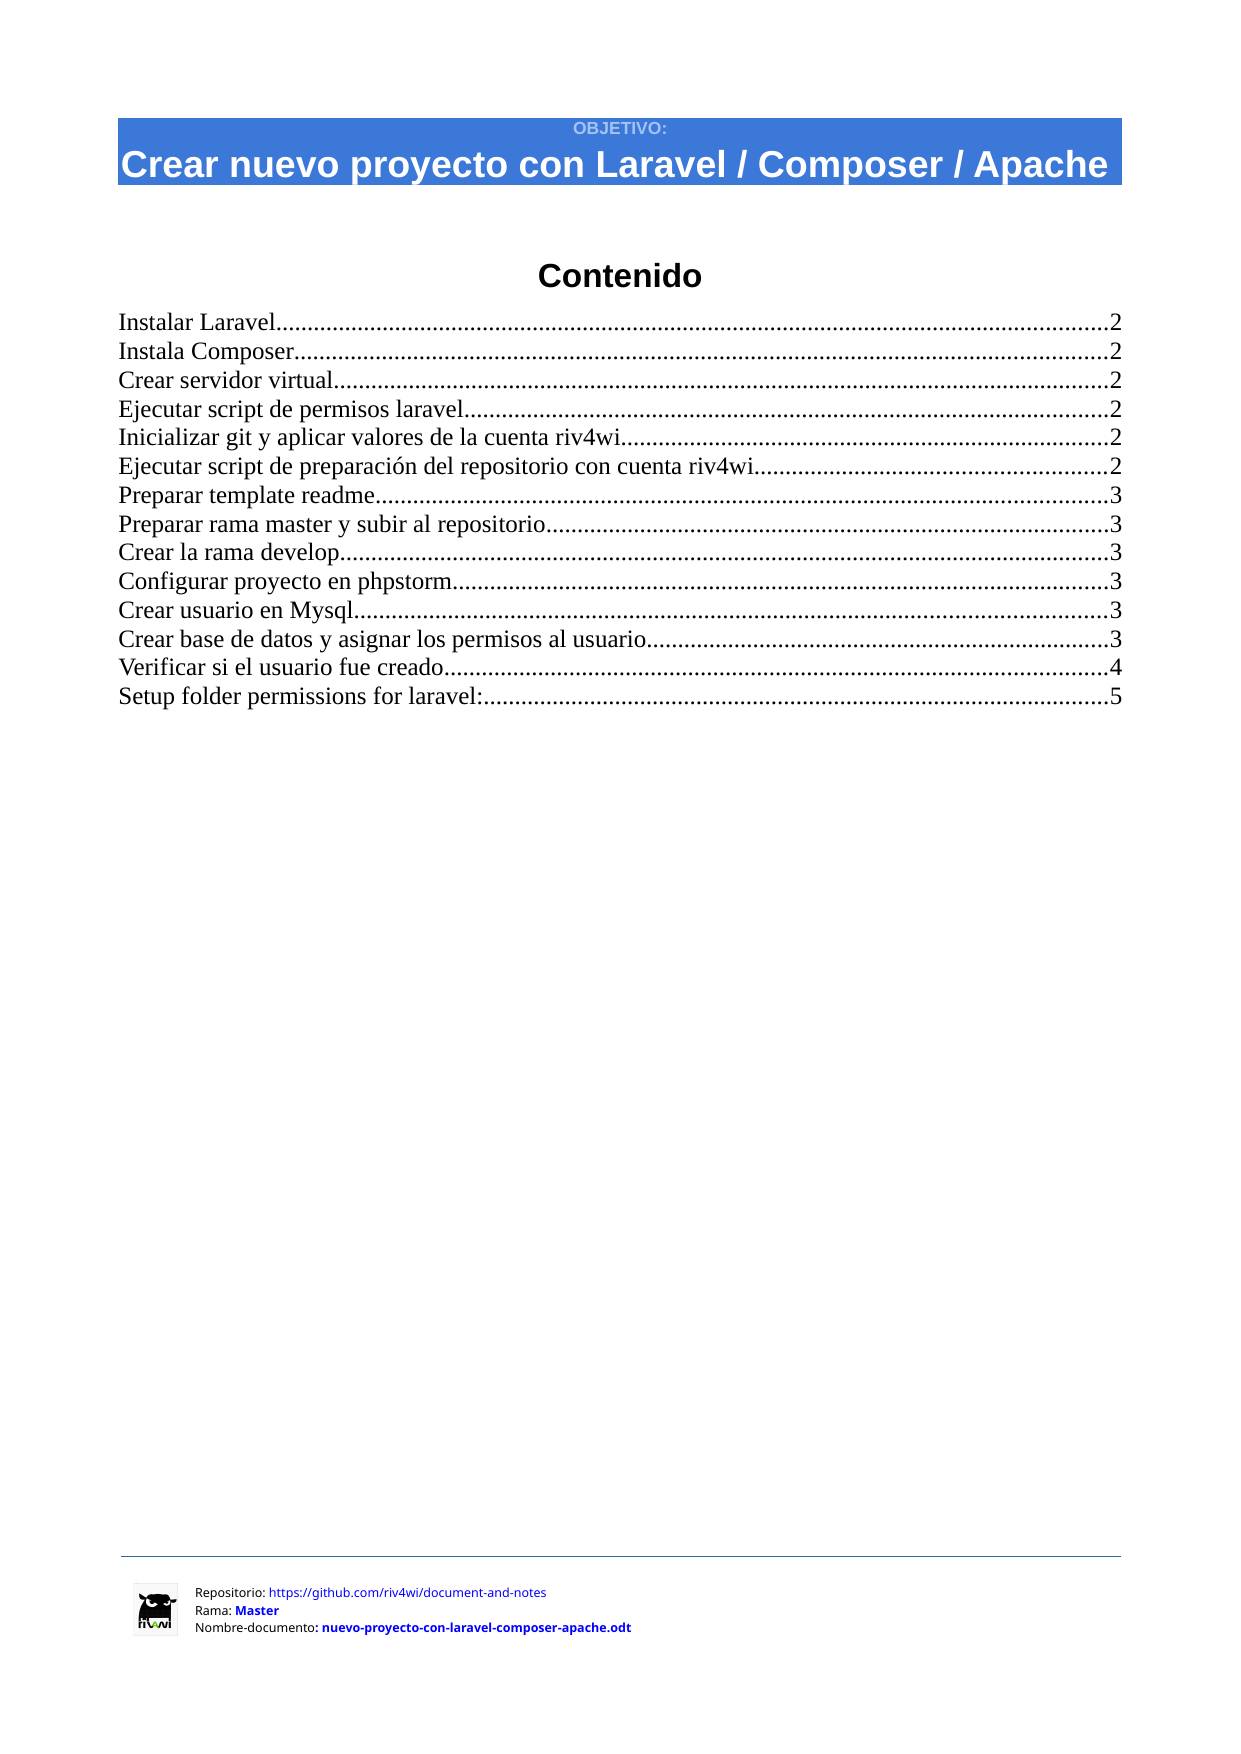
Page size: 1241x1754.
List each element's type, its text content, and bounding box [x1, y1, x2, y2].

text Crear la rama develop 3 [118, 537, 1122, 566]
text Preparar rama master y subir al repositorio 3 [118, 509, 1122, 537]
text Preparar template readme 3 [118, 480, 1122, 509]
subtitle Contenido [118, 256, 1122, 295]
text Ejecutar script de preparación del repositorio con cuenta riv4wi. 2 [118, 451, 1122, 480]
text Setup folder permissions for laravel: 5 [118, 681, 1122, 710]
text Instala Composer 2 [118, 336, 1122, 365]
text Inicializar git y aplicar valores de la cuenta riv4wi 2 [118, 422, 1122, 451]
text Crear base de datos y asignar los permisos al usuario 3 [118, 624, 1122, 652]
text Instalar Laravel 2 [118, 307, 1122, 336]
text Configurar proyecto en phpstorm 3 [118, 566, 1122, 595]
text Verificar si el usuario fue creado 4 [118, 652, 1122, 681]
table_header OBJETIVO: Crear nuevo proyecto con Laravel / Composer / Apache [118, 118, 1122, 185]
text Ejecutar script de permisos laravel 2 [118, 394, 1122, 422]
text Crear servidor virtual 2 [118, 365, 1122, 394]
picture [133, 1583, 178, 1636]
text Crear usuario en Mysql 3 [118, 595, 1122, 624]
